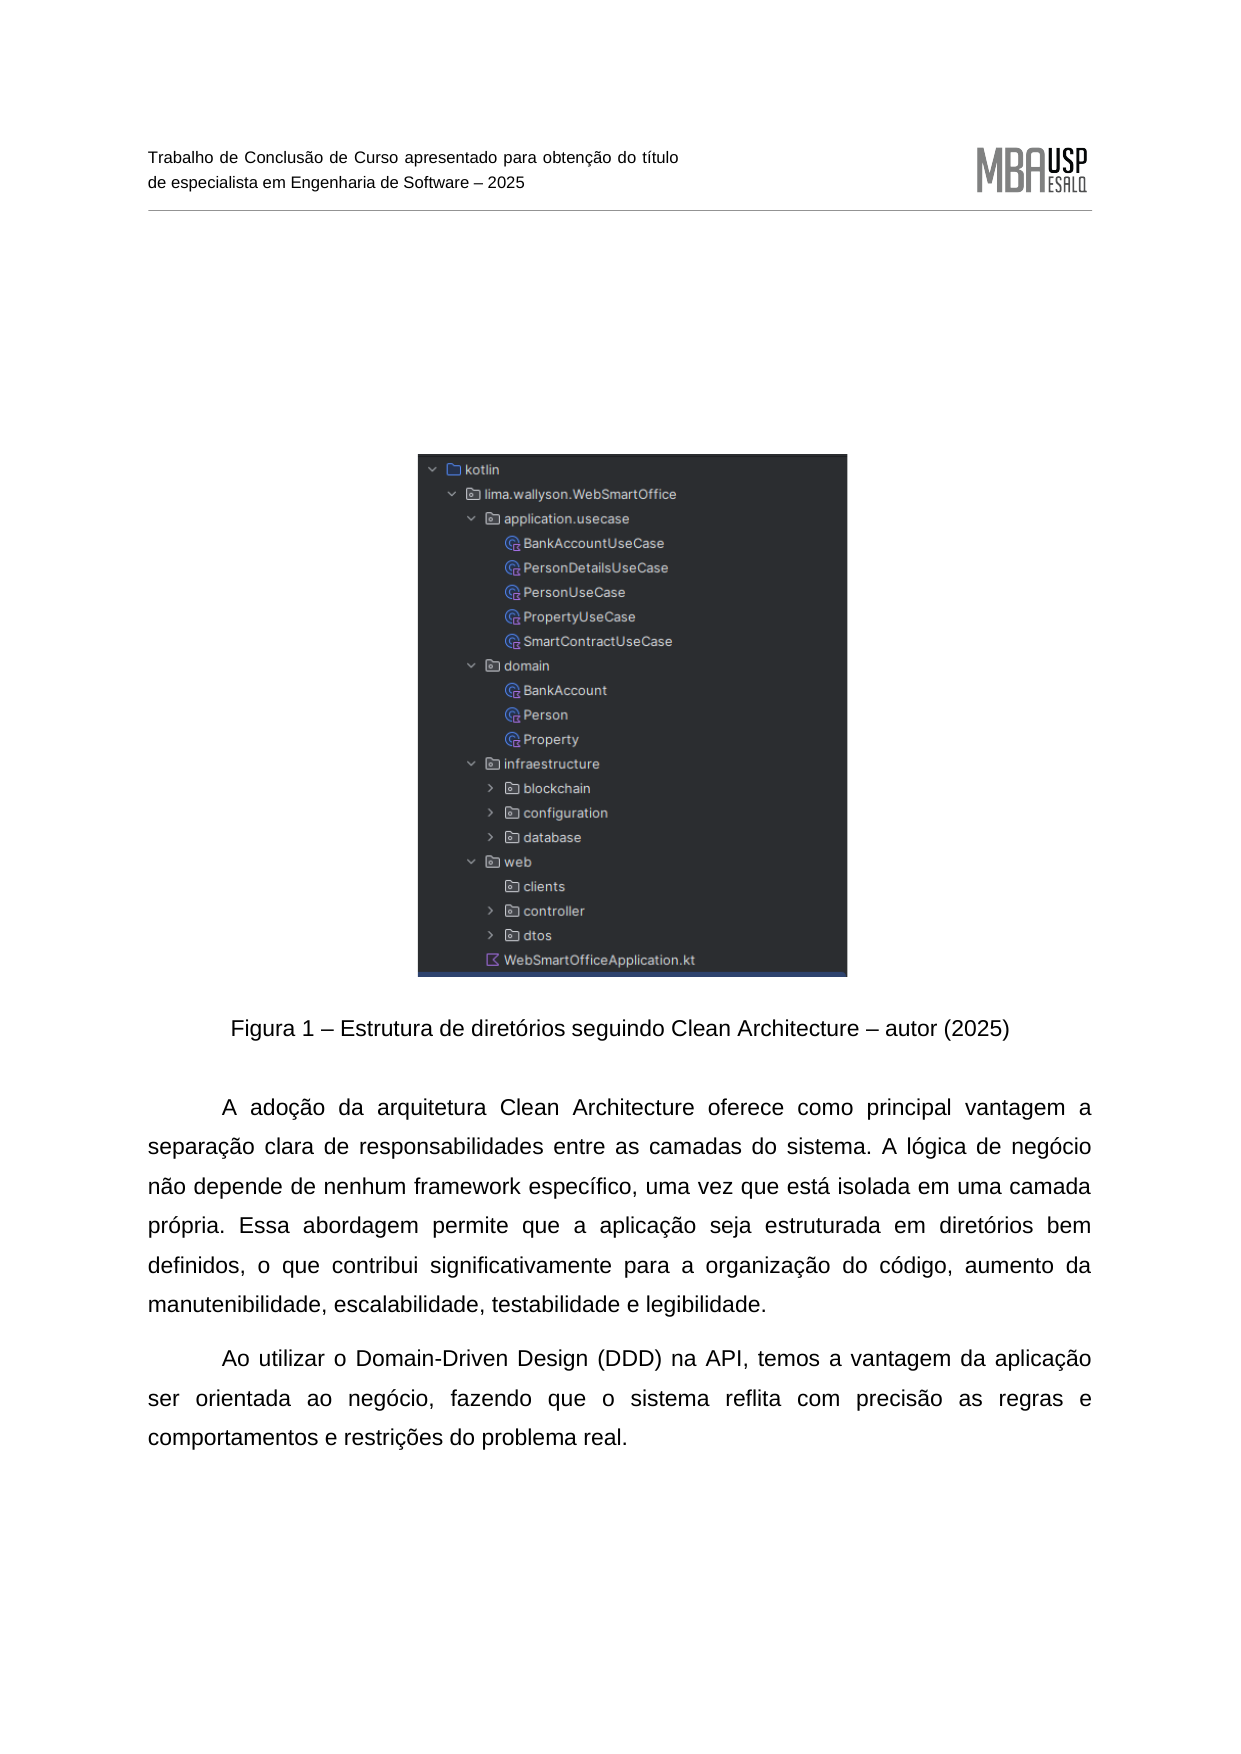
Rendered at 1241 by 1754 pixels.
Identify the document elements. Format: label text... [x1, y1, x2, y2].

picture [417, 454, 848, 977]
list Figura 1 – Estrutura de diretórios seguindo Clean Architecture – autor (2025) [148, 1015, 1092, 1041]
text A adoção da arquitetura Clean Architecture oferece como principal vantagem a separação clara de responsabilidades entre as camadas do sistema. A lógica de negócio não depende de nenhum framework específico, uma vez que está isolada em uma camada própria. Essa abordagem permite que a aplicação seja estruturada em diretórios bem definidos, o que contribui significativamente para a organização do código, aumento da manutenibilidade, escalabilidade, testabilidade e legibilidade. [148, 1094, 1092, 1317]
picture [972, 146, 1092, 195]
text Ao utilizar o Domain-Driven Design (DDD) na API, temos a vantagem da aplicação ser orientada ao negócio, fazendo que o sistema reflita com precisão as regras e comportamentos e restrições do problema real. [148, 1345, 1092, 1451]
